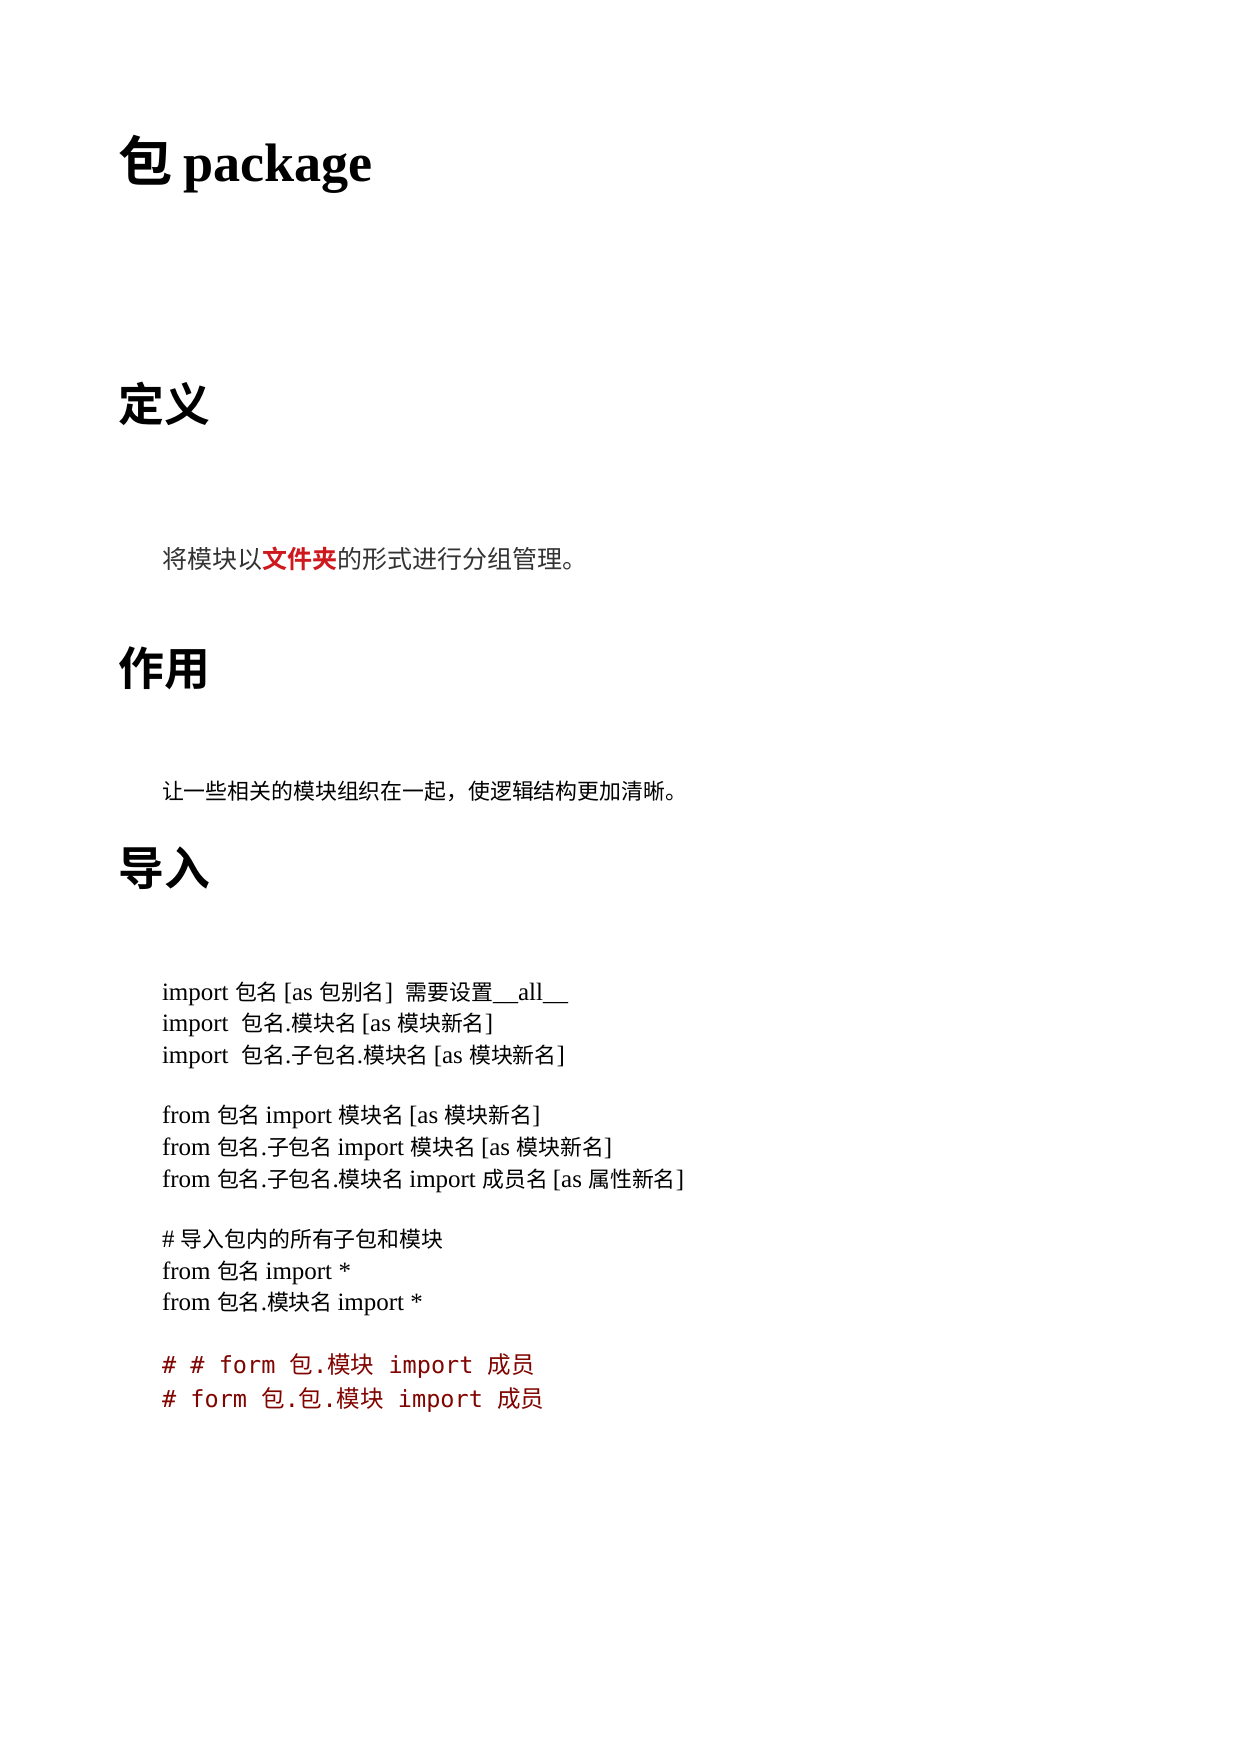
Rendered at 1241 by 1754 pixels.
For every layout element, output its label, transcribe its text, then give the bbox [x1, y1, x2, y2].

text # # form 包.模块 import 成员 [162, 1346, 1122, 1380]
subtitle 作用 [118, 632, 1122, 698]
text from 包名.模块名 import * [162, 1285, 1122, 1317]
text import 包名.模块名 [as 模块新名] [162, 1006, 1122, 1038]
subtitle 包package [118, 118, 1122, 197]
text import 包名.子包名.模块名 [as 模块新名] [162, 1038, 1122, 1069]
text import 包名 [as 包别名] 需要设置__all__ [162, 974, 1122, 1006]
text 让一些相关的模块组织在一起，使逻辑结构更加清晰。 [162, 774, 1122, 806]
text from 包名.子包名.模块名 import 成员名 [as 属性新名] [162, 1162, 1122, 1193]
text # form 包.包.模块 import 成员 [162, 1380, 1122, 1414]
text 将模块以文件夹的形式进行分组管理。 [118, 539, 1122, 576]
subtitle 导入 [118, 833, 1122, 899]
subtitle 定义 [118, 368, 1122, 435]
text from 包名 import * [162, 1254, 1122, 1285]
text from 包名 import 模块名 [as 模块新名] [162, 1098, 1122, 1130]
text from 包名.子包名 import 模块名 [as 模块新名] [162, 1130, 1122, 1162]
text # 导入包内的所有子包和模块 [162, 1222, 1122, 1254]
